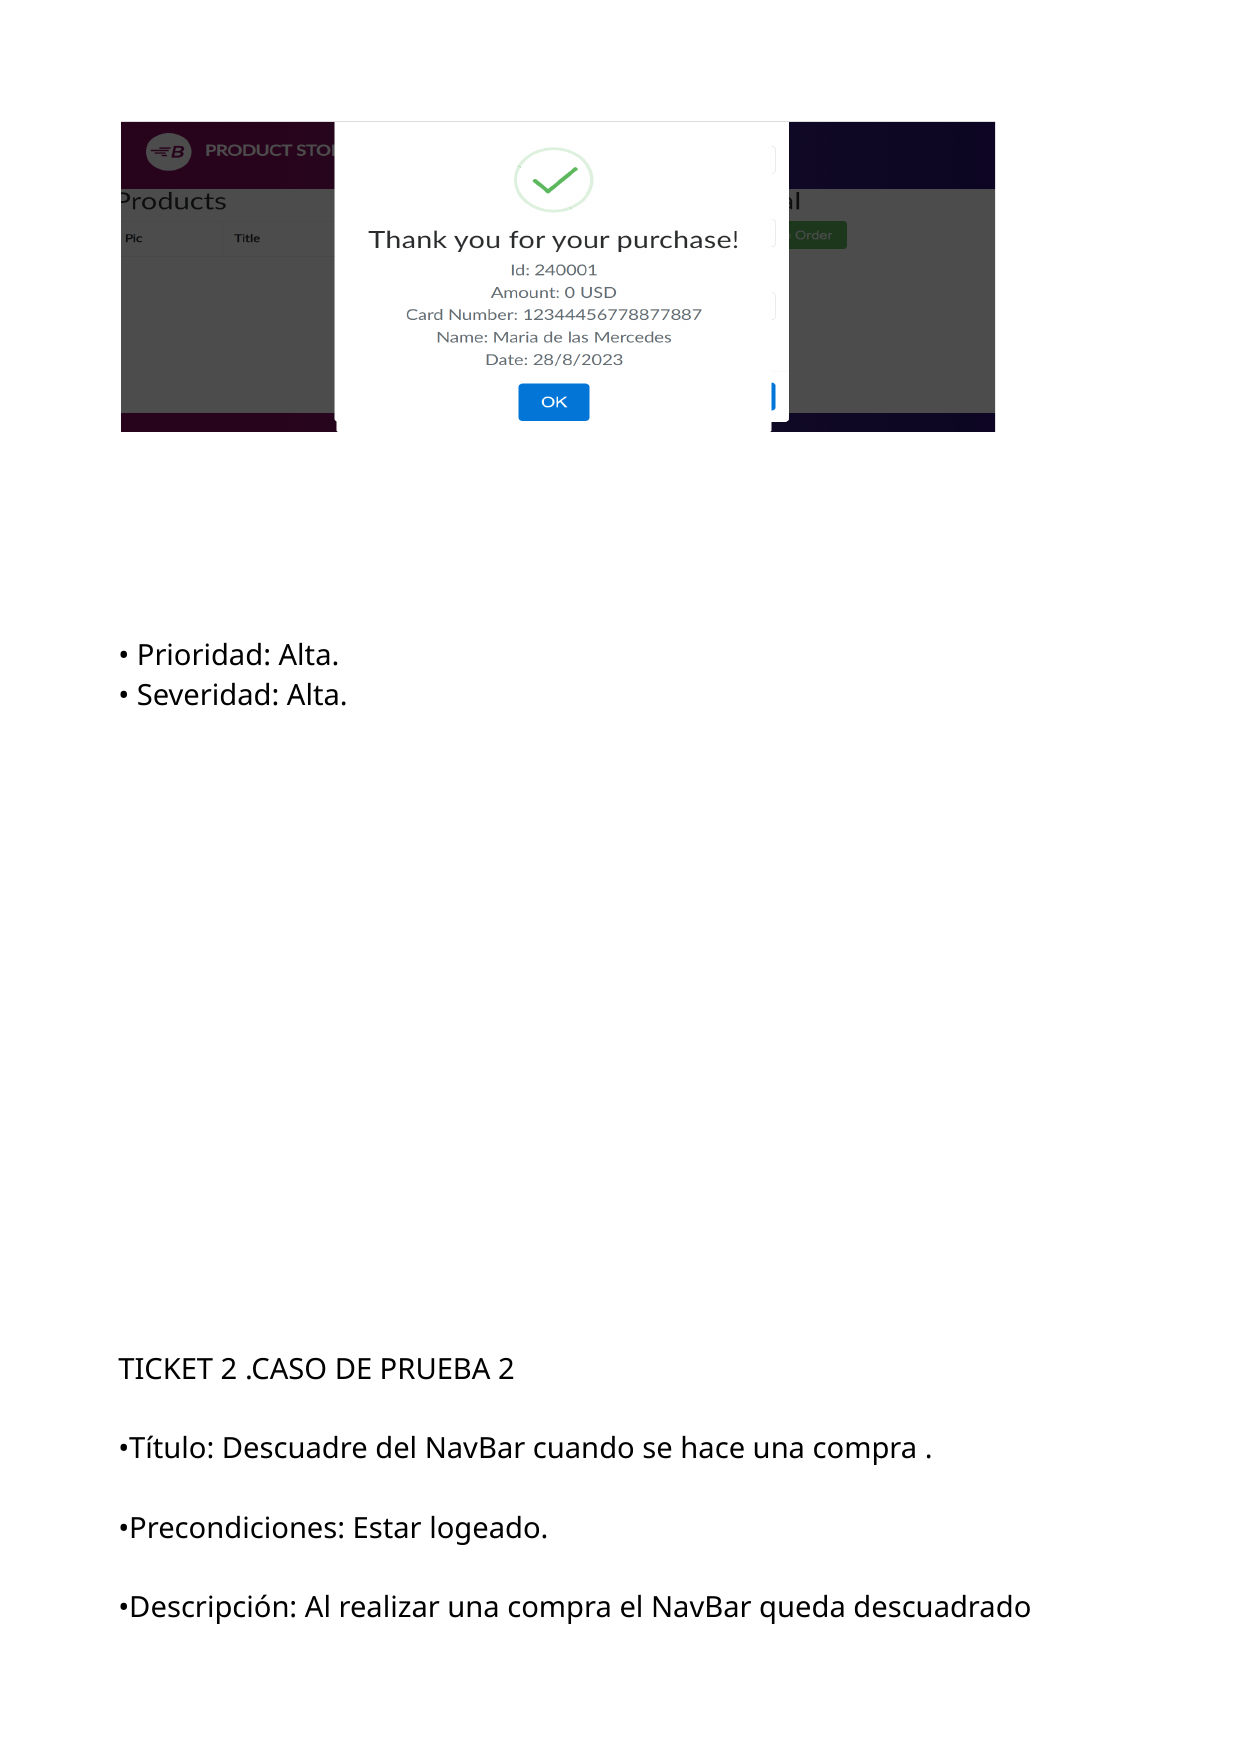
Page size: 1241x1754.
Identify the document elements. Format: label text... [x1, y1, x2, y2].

text •Título: Descuadre del NavBar cuando se hace una compra . [118, 1428, 1122, 1467]
text TICKET 2 .CASO DE PRUEBA 2 [118, 1348, 1122, 1388]
text • Prioridad: Alta. [118, 634, 1122, 674]
picture [121, 121, 996, 432]
text • Severidad: Alta. [118, 674, 1122, 713]
text •Precondiciones: Estar logeado. [118, 1507, 1122, 1547]
text •Descripción: Al realizar una compra el NavBar queda descuadrado [118, 1587, 1122, 1626]
